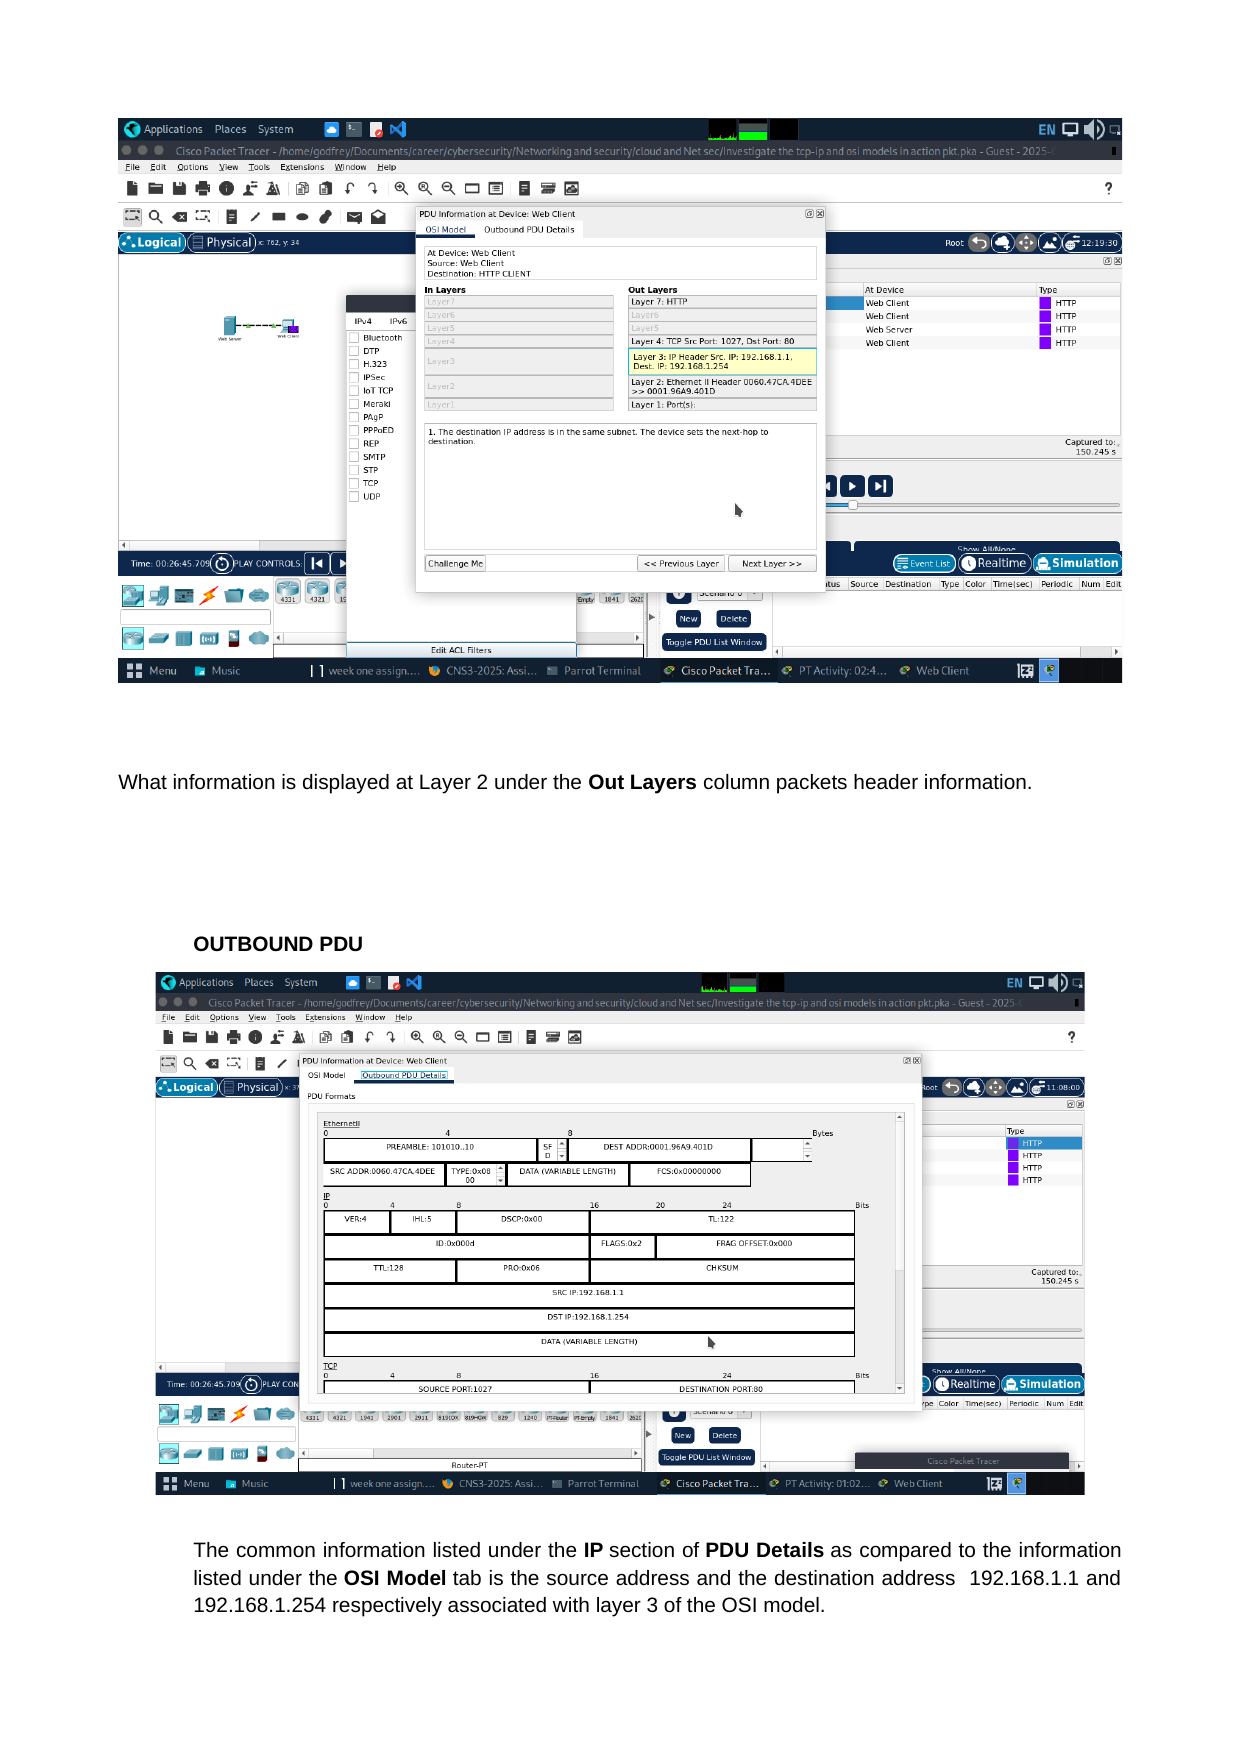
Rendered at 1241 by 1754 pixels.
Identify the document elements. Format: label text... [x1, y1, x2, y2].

picture [1065, 561, 1073, 566]
picture [118, 118, 1123, 683]
text OUTBOUND PDU [193, 932, 1122, 956]
picture [1109, 561, 1117, 566]
text What information is displayed at Layer 2 under the Out Layers column packets header information. [118, 770, 1122, 794]
picture [155, 972, 1085, 1495]
picture [185, 1084, 199, 1092]
picture [205, 1084, 212, 1090]
text The common information listed under the IP section of PDU Details as compared to the information listed under the OSI Model tab is the source address and the destination address 192.168.1.1 and 192.168.1.254 respectively associated with layer 3 of the OSI model. [193, 1538, 1122, 1617]
picture [1101, 559, 1109, 566]
picture [154, 238, 162, 248]
